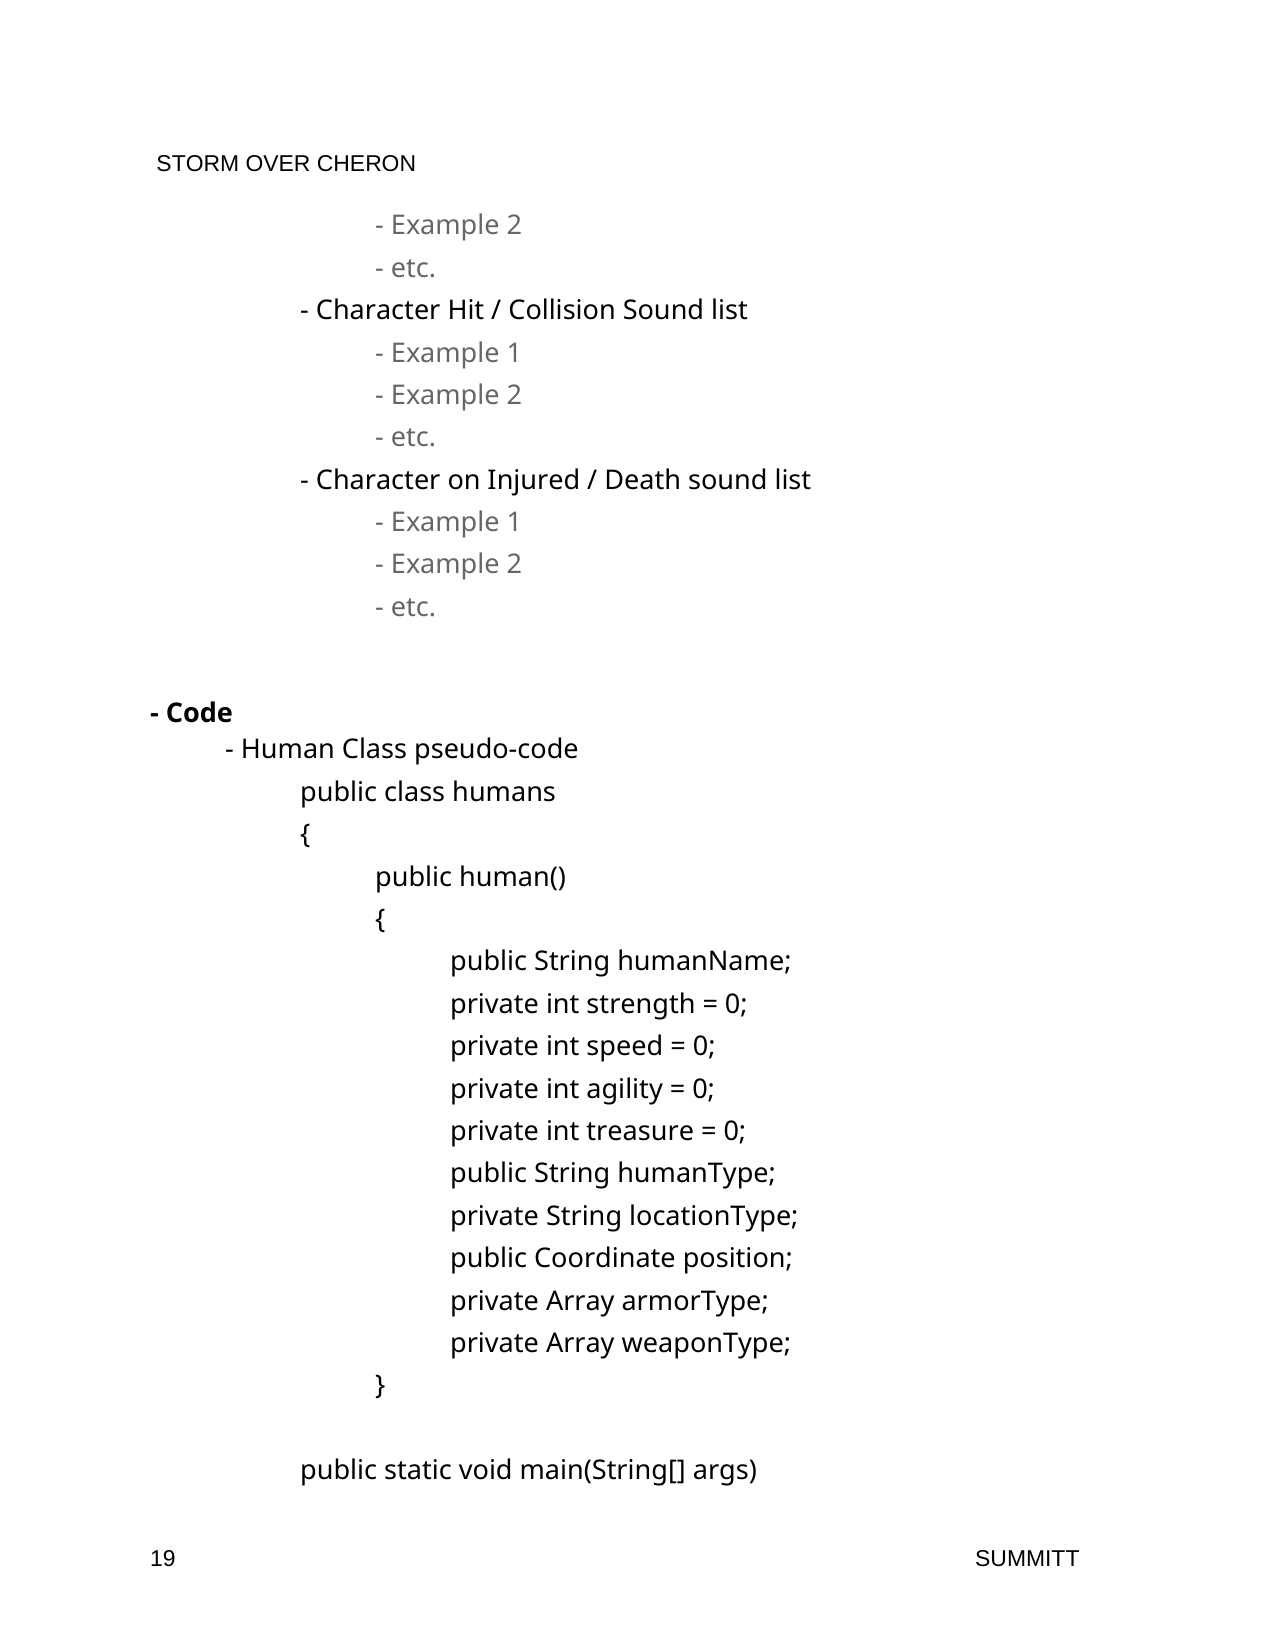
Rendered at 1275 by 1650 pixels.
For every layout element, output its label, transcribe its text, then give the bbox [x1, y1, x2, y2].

text - Example 1 [300, 333, 1125, 370]
text { [300, 899, 1125, 936]
text private Array weaponType; [300, 1323, 1125, 1360]
text public String humanName; [300, 942, 1125, 979]
text private String locationType; [300, 1196, 1125, 1233]
text public Coordinate position; [300, 1239, 1125, 1276]
text private int agility = 0; [300, 1069, 1125, 1106]
text private int strength = 0; [300, 984, 1125, 1021]
text public String humanType; [300, 1154, 1125, 1191]
text { [300, 815, 1125, 852]
text private int speed = 0; [300, 1027, 1125, 1063]
text - Character Hit / Collision Sound list [150, 291, 1125, 327]
text - Example 1 [150, 503, 1125, 539]
text - etc. [150, 587, 1125, 624]
text - Human Class pseudo-code [150, 730, 1125, 767]
text - Character on Injured / Death sound list [150, 460, 1125, 497]
text public static void main(String[] args) [300, 1451, 1125, 1487]
subtitle - Code [150, 693, 1125, 730]
text } [300, 1366, 1125, 1403]
text private int treasure = 0; [300, 1111, 1125, 1148]
text public class humans [300, 772, 1125, 809]
text public human() [300, 857, 1125, 894]
text - etc. [300, 248, 1125, 285]
text - Example 2 [150, 545, 1125, 582]
text - Example 2 [150, 206, 1125, 243]
text private Array armorType; [300, 1281, 1125, 1318]
text - etc. [375, 418, 1125, 455]
text - Example 2 [150, 375, 1125, 412]
